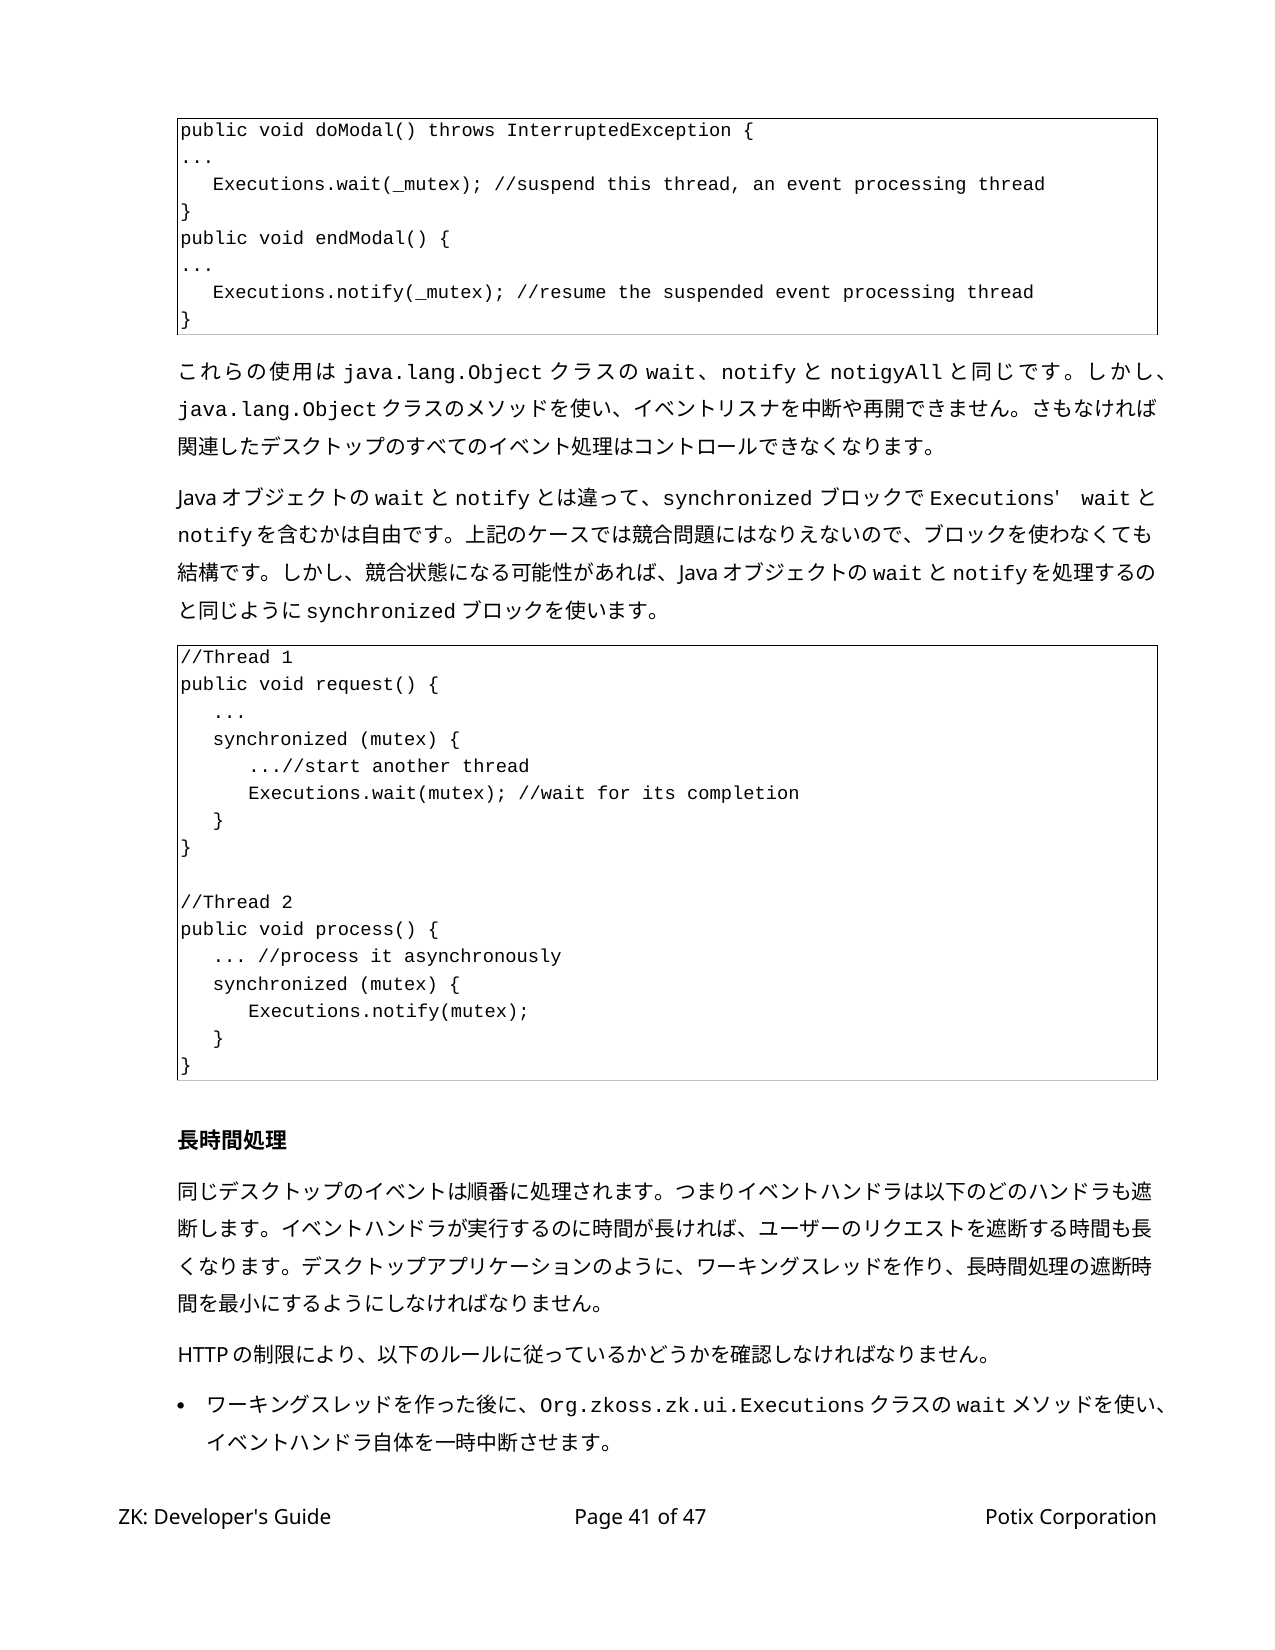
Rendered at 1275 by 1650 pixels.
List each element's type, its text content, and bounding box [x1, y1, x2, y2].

text ... Executions.wait(_mutex); //suspend this thread, an event processing thread } [178, 145, 1157, 223]
text } [178, 835, 1157, 860]
text synchronized (mutex) { [178, 727, 1157, 751]
text Executions.wait(mutex); //wait for its completion [178, 781, 1157, 805]
text } [178, 808, 1157, 832]
text synchronized (mutex) { [178, 971, 1157, 996]
text Executions.notify(mutex); [178, 998, 1157, 1023]
text ... [178, 253, 1157, 277]
text Javaオブジェクトのwaitとnotifyとは違って、synchronized ブロックでExecutions' waitとnotifyを含むかは自由です。上記のケースでは競合問題にはなりえないので、ブロックを使わなくても結構です。しかし、競合状態になる可能性があれば、Javaオブジェクトのwaitとnotifyを処理するのと同じようにsynchronized ブロックを使います。 [177, 481, 1157, 624]
text ...//start another thread [178, 754, 1157, 778]
text これらの使用はjava.lang.Objectクラスのwait、notifyとnotigyAllと同じです。しかし、java.lang.Objectクラスのメソッドを使い、イベントリスナを中断や再開できません。さもなければ、関連したデスクトップのすべてのイベント処理はコントロールできなくなります。 [177, 355, 1157, 461]
text Executions.notify(_mutex); //resume the suspended event processing thread [178, 280, 1157, 304]
text ... //process it asynchronously [178, 944, 1157, 968]
text ... [178, 699, 1157, 724]
text public void doModal() throws InterruptedException { [178, 119, 1157, 142]
text //Thread 2 [178, 890, 1157, 914]
text } [178, 1053, 1157, 1080]
text public void process() { [178, 917, 1157, 941]
text public void endModal() { [178, 226, 1157, 250]
text } [178, 307, 1157, 334]
text //Thread 1 [178, 646, 1157, 669]
text 同じデスクトップのイベントは順番に処理されます。つまりイベントハンドラは以下のどのハンドラも遮断します。イベントハンドラが実行するのに時間が長ければ、ユーザーのリクエストを遮断する時間も長くなります。デスクトップアプリケーションのように、ワーキングスレッドを作り、長時間処理の遮断時間を最小にするようにしなければなりません。 [177, 1175, 1157, 1318]
subtitle 長時間処理 [177, 1123, 1157, 1154]
list ワーキングスレッドを作った後に、Org.zkoss.zk.ui.Executionsクラスのwaitメソッドを使い、イベントハンドラ自体を一時中断させます。 [177, 1389, 1157, 1457]
text } [178, 1026, 1157, 1050]
text HTTPの制限により、以下のルールに従っているかどうかを確認しなければなりません。 [177, 1338, 1157, 1368]
text public void request() { [178, 672, 1157, 697]
